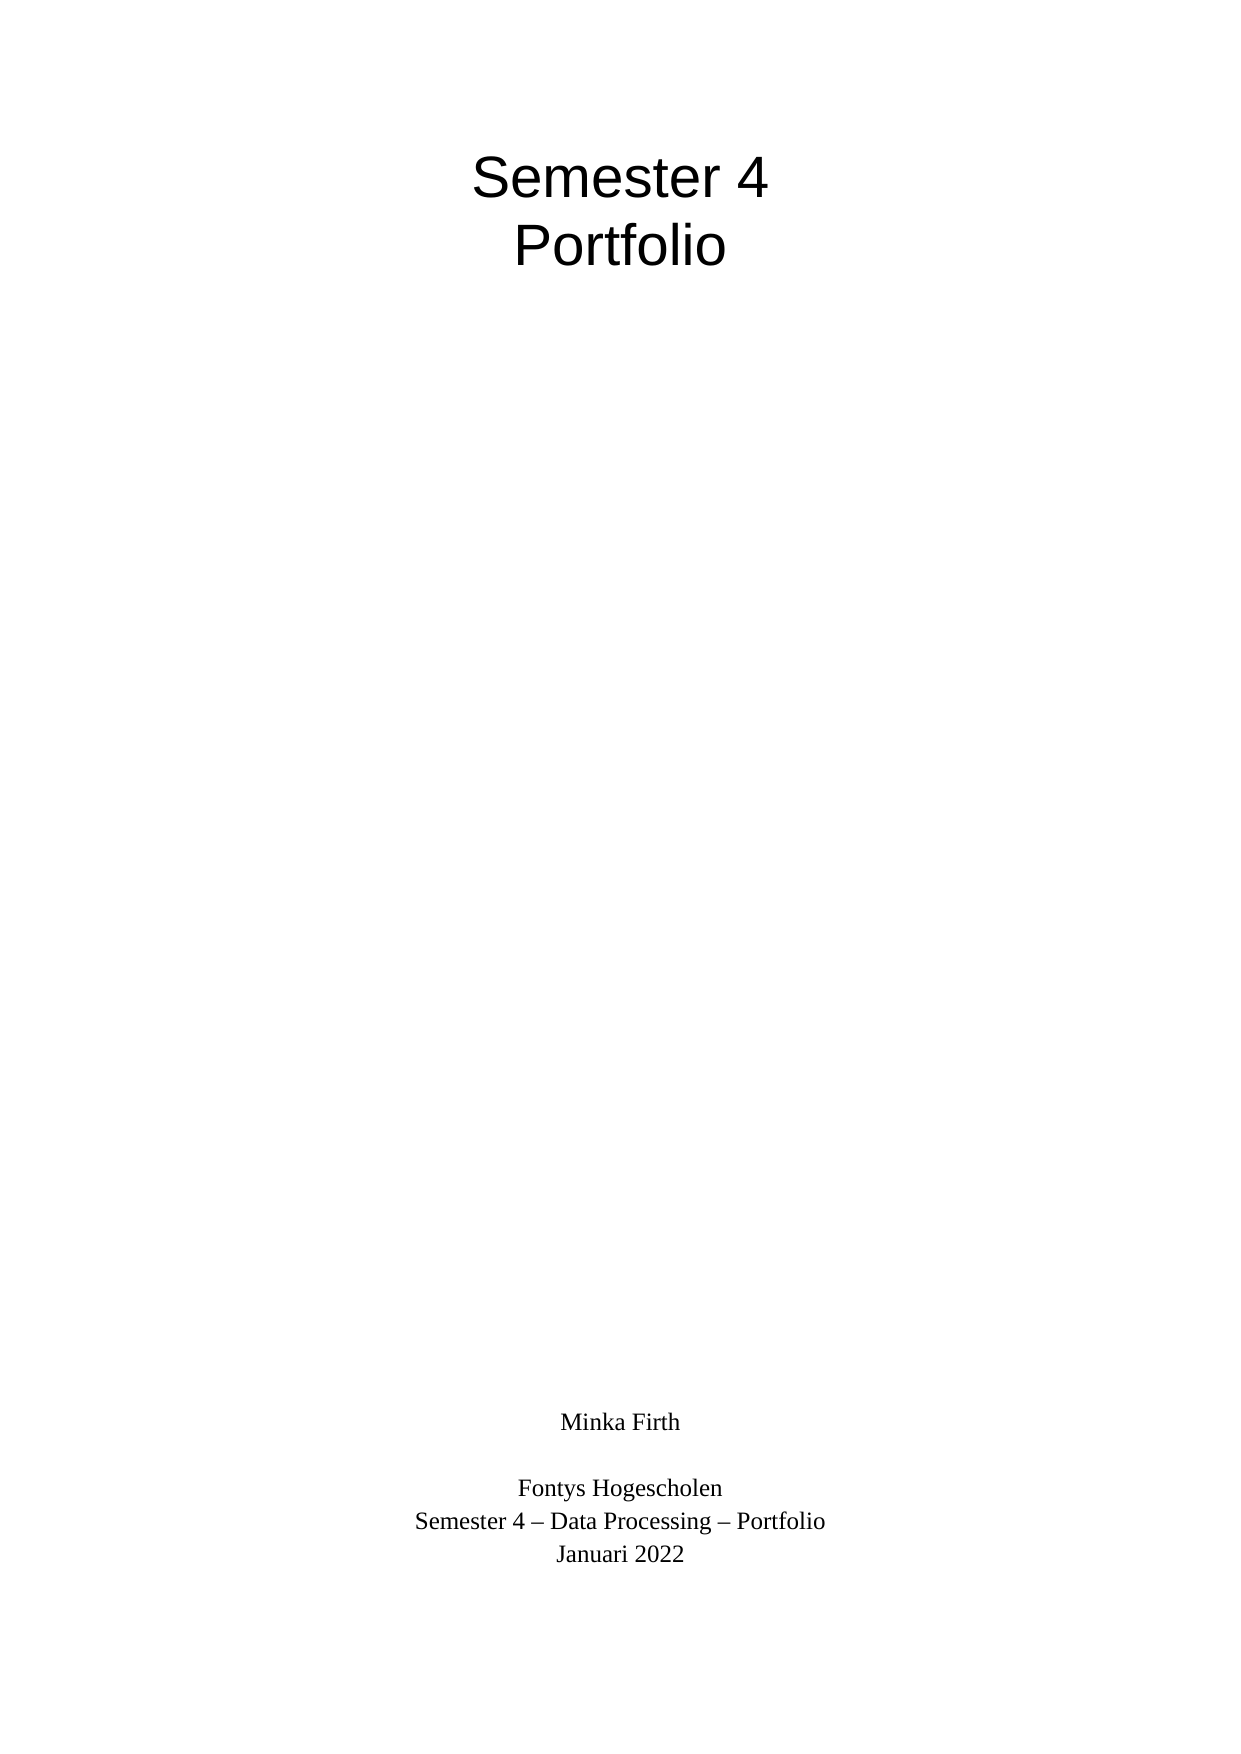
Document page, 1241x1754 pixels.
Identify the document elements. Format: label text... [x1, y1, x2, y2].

title Semester 4 Portfolio [118, 143, 1122, 277]
text Minka Firth [118, 1374, 1122, 1436]
text Fontys Hogescholen Semester 4 – Data Processing – Portfolio Januari 2022 [118, 1473, 1122, 1568]
